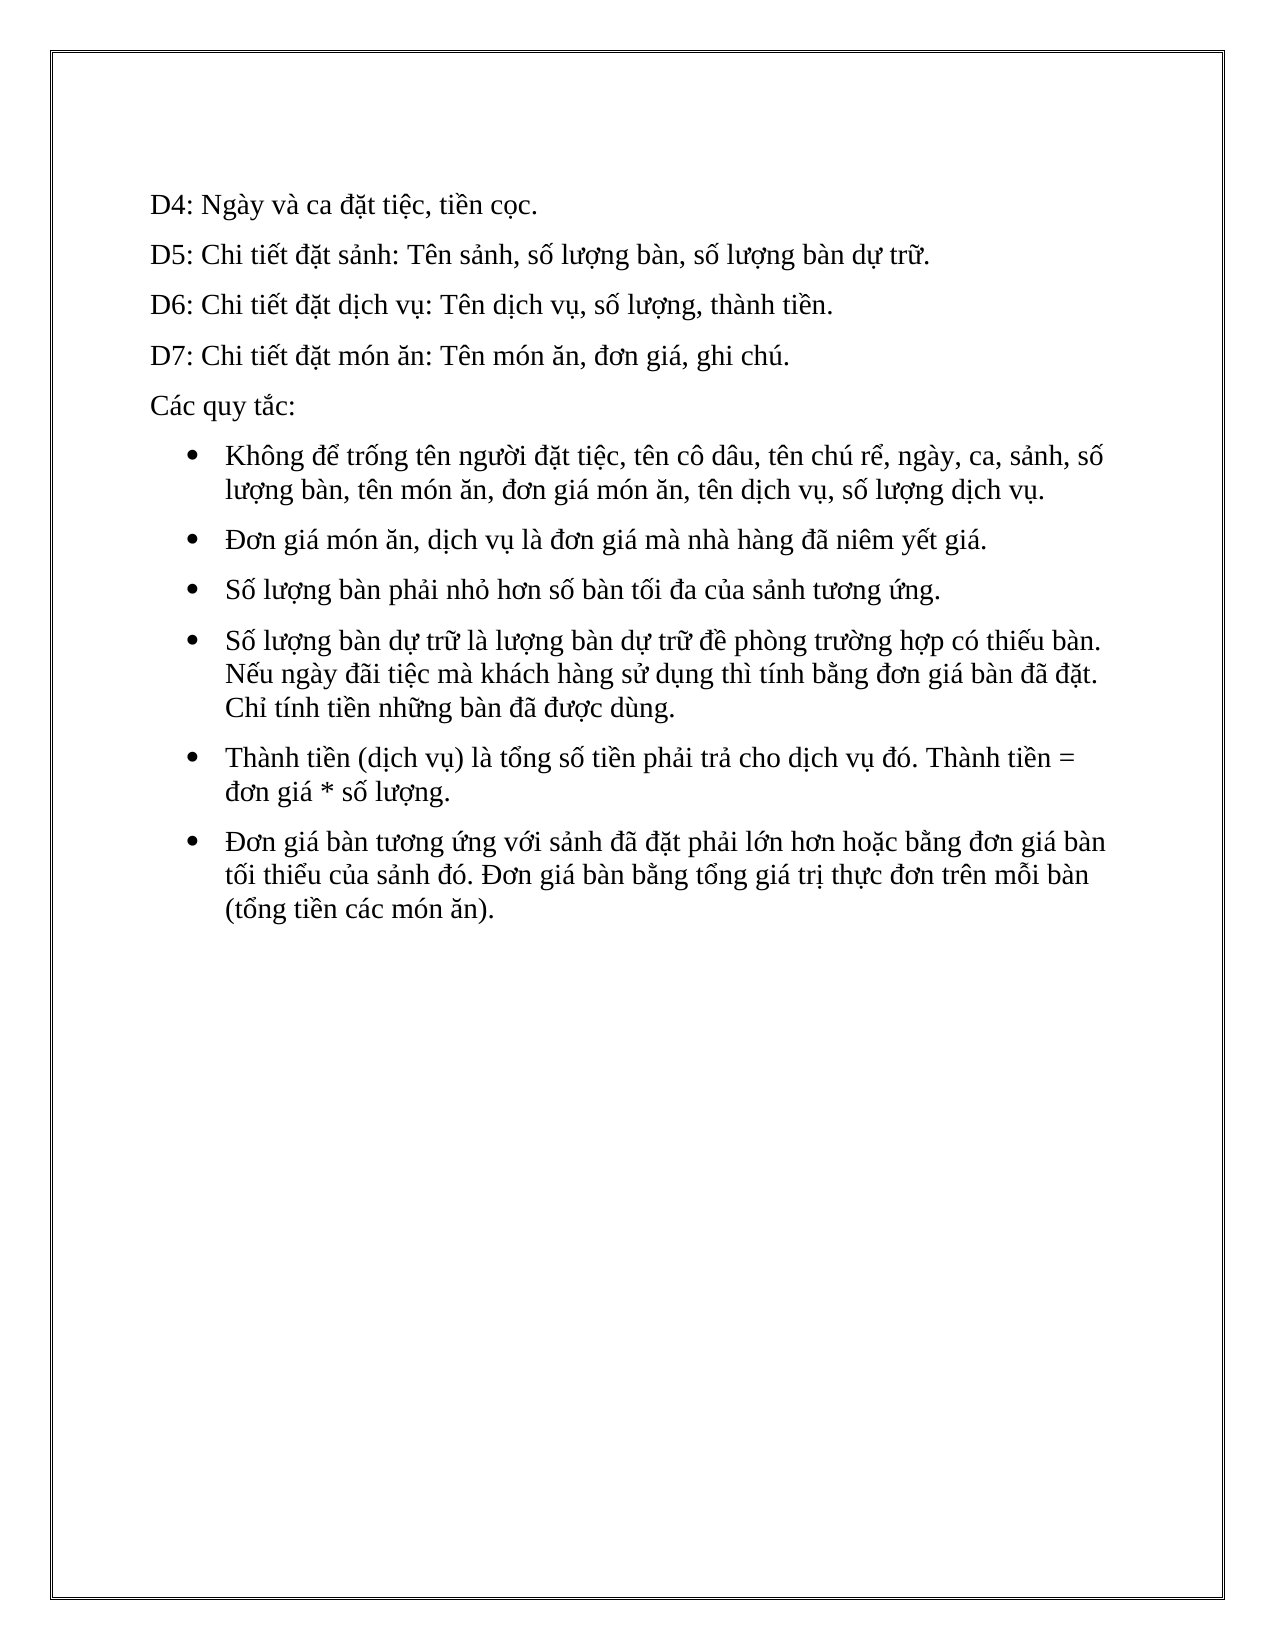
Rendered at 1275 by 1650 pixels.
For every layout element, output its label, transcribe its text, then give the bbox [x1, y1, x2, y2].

list Đơn giá món ăn, dịch vụ là đơn giá mà nhà hàng đã niêm yết giá. [187, 522, 1125, 556]
text D7: Chi tiết đặt món ăn: Tên món ăn, đơn giá, ghi chú. [150, 338, 1125, 371]
text D4: Ngày và ca đặt tiệc, tiền cọc. [150, 187, 1125, 221]
list Không để trống tên người đặt tiệc, tên cô dâu, tên chú rể, ngày, ca, sảnh, số lượng bàn, tên món ăn, đơn giá món ăn, tên dịch vụ, số lượng dịch vụ. [187, 438, 1125, 505]
list Số lượng bàn dự trữ là lượng bàn dự trữ đề phòng trường hợp có thiếu bàn. Nếu ngày đãi tiệc mà khách hàng sử dụng thì tính bằng đơn giá bàn đã đặt. Chỉ tính tiền những bàn đã được dùng. [187, 623, 1125, 723]
text Các quy tắc: [150, 388, 1125, 421]
list Đơn giá bàn tương ứng với sảnh đã đặt phải lớn hơn hoặc bằng đơn giá bàn tối thiểu của sảnh đó. Đơn giá bàn bằng tổng giá trị thực đơn trên mỗi bàn (tổng tiền các món ăn). [187, 824, 1125, 924]
text D5: Chi tiết đặt sảnh: Tên sảnh, số lượng bàn, số lượng bàn dự trữ. [150, 237, 1125, 271]
text D6: Chi tiết đặt dịch vụ: Tên dịch vụ, số lượng, thành tiền. [150, 287, 1125, 321]
list Thành tiền (dịch vụ) là tổng số tiền phải trả cho dịch vụ đó. Thành tiền = đơn giá * số lượng. [187, 740, 1125, 807]
list Số lượng bàn phải nhỏ hơn số bàn tối đa của sảnh tương ứng. [187, 572, 1125, 606]
